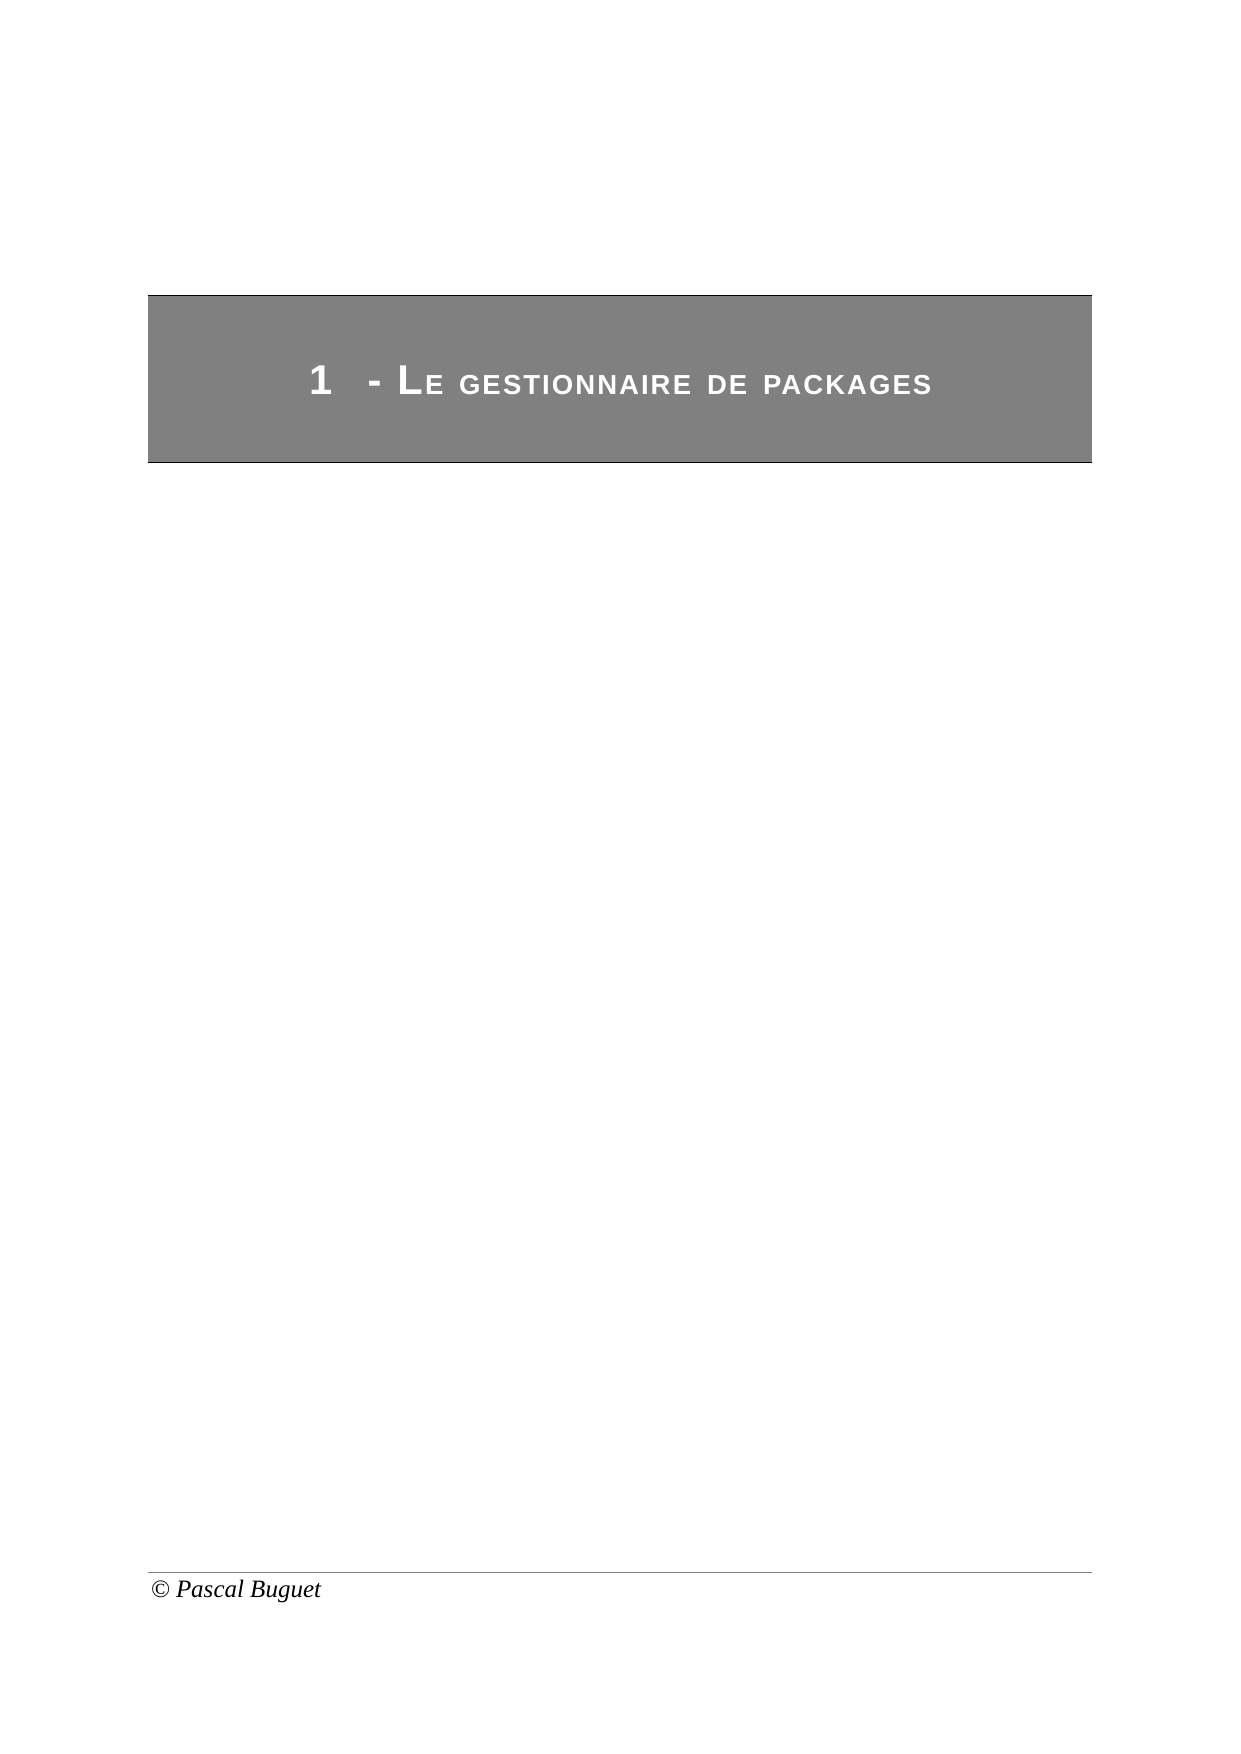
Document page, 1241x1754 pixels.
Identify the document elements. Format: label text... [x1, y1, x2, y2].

subtitle - Le gestionnaire de packages [148, 296, 1092, 462]
